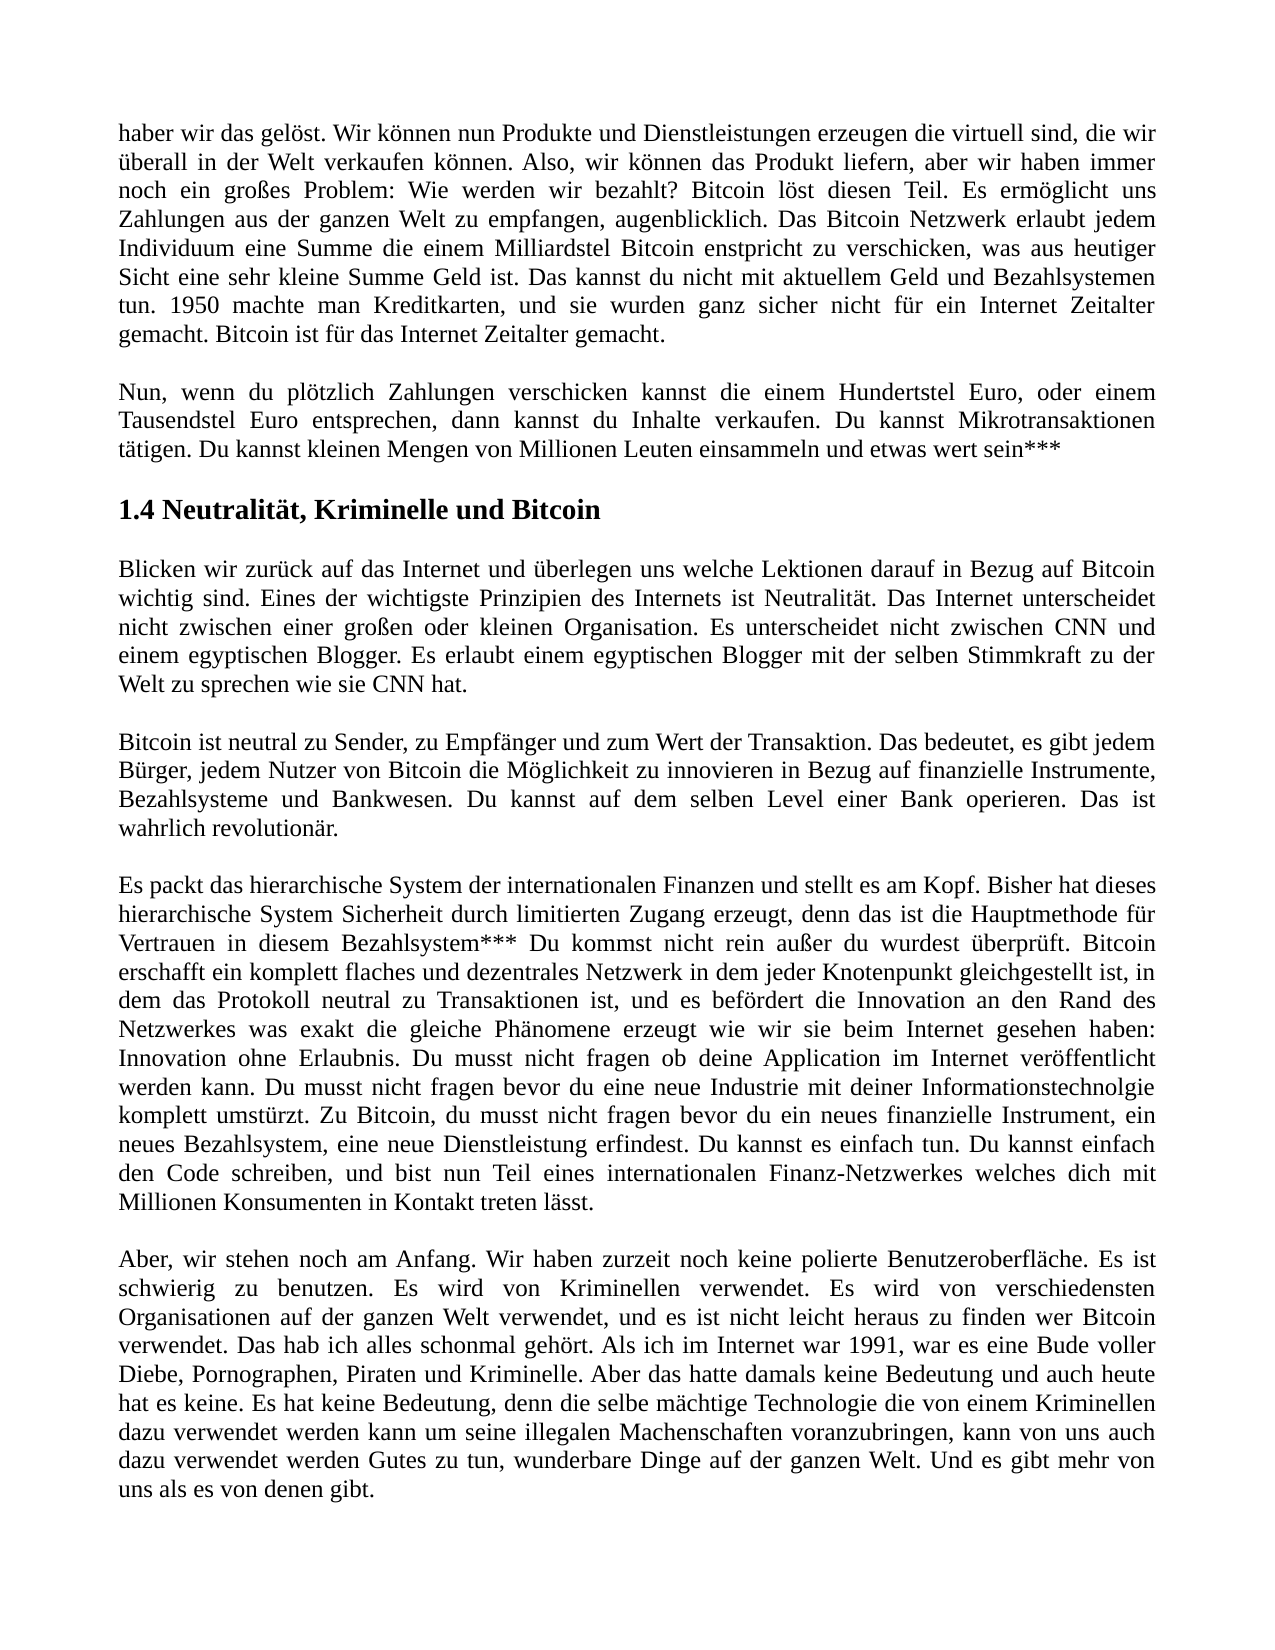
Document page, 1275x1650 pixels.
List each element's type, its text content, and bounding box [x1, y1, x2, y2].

text 1.4 Neutralität, Kriminelle und Bitcoin [118, 492, 1157, 525]
text Bitcoin ist neutral zu Sender, zu Empfänger und zum Wert der Transaktion. Das bedeutet, es gibt jedem Bürger, jedem Nutzer von Bitcoin die Möglichkeit zu innovieren in Bezug auf finanzielle Instrumente, Bezahlsysteme und Bankwesen. Du kannst auf dem selben Level einer Bank operieren. Das ist wahrlich revolutionär. [118, 727, 1157, 842]
text Blicken wir zurück auf das Internet und überlegen uns welche Lektionen darauf in Bezug auf Bitcoin wichtig sind. Eines der wichtigste Prinzipien des Internets ist Neutralität. Das Internet unterscheidet nicht zwischen einer großen oder kleinen Organisation. Es unterscheidet nicht zwischen CNN und einem egyptischen Blogger. Es erlaubt einem egyptischen Blogger mit der selben Stimmkraft zu der Welt zu sprechen wie sie CNN hat. [118, 554, 1157, 698]
text Aber, wir stehen noch am Anfang. Wir haben zurzeit noch keine polierte Benutzeroberfläche. Es ist schwierig zu benutzen. Es wird von Kriminellen verwendet. Es wird von verschiedensten Organisationen auf der ganzen Welt verwendet, und es ist nicht leicht heraus zu finden wer Bitcoin verwendet. Das hab ich alles schonmal gehört. Als ich im Internet war 1991, war es eine Bude voller Diebe, Pornographen, Piraten und Kriminelle. Aber das hatte damals keine Bedeutung und auch heute hat es keine. Es hat keine Bedeutung, denn die selbe mächtige Technologie die von einem Kriminellen dazu verwendet werden kann um seine illegalen Machenschaften voranzubringen, kann von uns auch dazu verwendet werden Gutes zu tun, wunderbare Dinge auf der ganzen Welt. Und es gibt mehr von uns als es von denen gibt. [118, 1244, 1157, 1503]
text Es packt das hierarchische System der internationalen Finanzen und stellt es am Kopf. Bisher hat dieses hierarchische System Sicherheit durch limitierten Zugang erzeugt, denn das ist die Hauptmethode für Vertrauen in diesem Bezahlsystem*** Du kommst nicht rein außer du wurdest überprüft. Bitcoin erschafft ein komplett flaches und dezentrales Netzwerk in dem jeder Knotenpunkt gleichgestellt ist, in dem das Protokoll neutral zu Transaktionen ist, und es befördert die Innovation an den Rand des Netzwerkes was exakt die gleiche Phänomene erzeugt wie wir sie beim Internet gesehen haben: Innovation ohne Erlaubnis. Du musst nicht fragen ob deine Application im Internet veröffentlicht werden kann. Du musst nicht fragen bevor du eine neue Industrie mit deiner Informationstechnolgie komplett umstürzt. Zu Bitcoin, du musst nicht fragen bevor du ein neues finanzielle Instrument, ein neues Bezahlsystem, eine neue Dienstleistung erfindest. Du kannst es einfach tun. Du kannst einfach den Code schreiben, und bist nun Teil eines internationalen Finanz-Netzwerkes welches dich mit Millionen Konsumenten in Kontakt treten lässt. [118, 870, 1157, 1215]
text Nun, wenn du plötzlich Zahlungen verschicken kannst die einem Hundertstel Euro, oder einem Tausendstel Euro entsprechen, dann kannst du Inhalte verkaufen. Du kannst Mikrotransaktionen tätigen. Du kannst kleinen Mengen von Millionen Leuten einsammeln und etwas wert sein*** [118, 377, 1157, 463]
text haber wir das gelöst. Wir können nun Produkte und Dienstleistungen erzeugen die virtuell sind, die wir überall in der Welt verkaufen können. Also, wir können das Produkt liefern, aber wir haben immer noch ein großes Problem: Wie werden wir bezahlt? Bitcoin löst diesen Teil. Es ermöglicht uns Zahlungen aus der ganzen Welt zu empfangen, augenblicklich. Das Bitcoin Netzwerk erlaubt jedem Individuum eine Summe die einem Milliardstel Bitcoin enstpricht zu verschicken, was aus heutiger Sicht eine sehr kleine Summe Geld ist. Das kannst du nicht mit aktuellem Geld und Bezahlsystemen tun. 1950 machte man Kreditkarten, und sie wurden ganz sicher nicht für ein Internet Zeitalter gemacht. Bitcoin ist für das Internet Zeitalter gemacht. [118, 118, 1157, 348]
